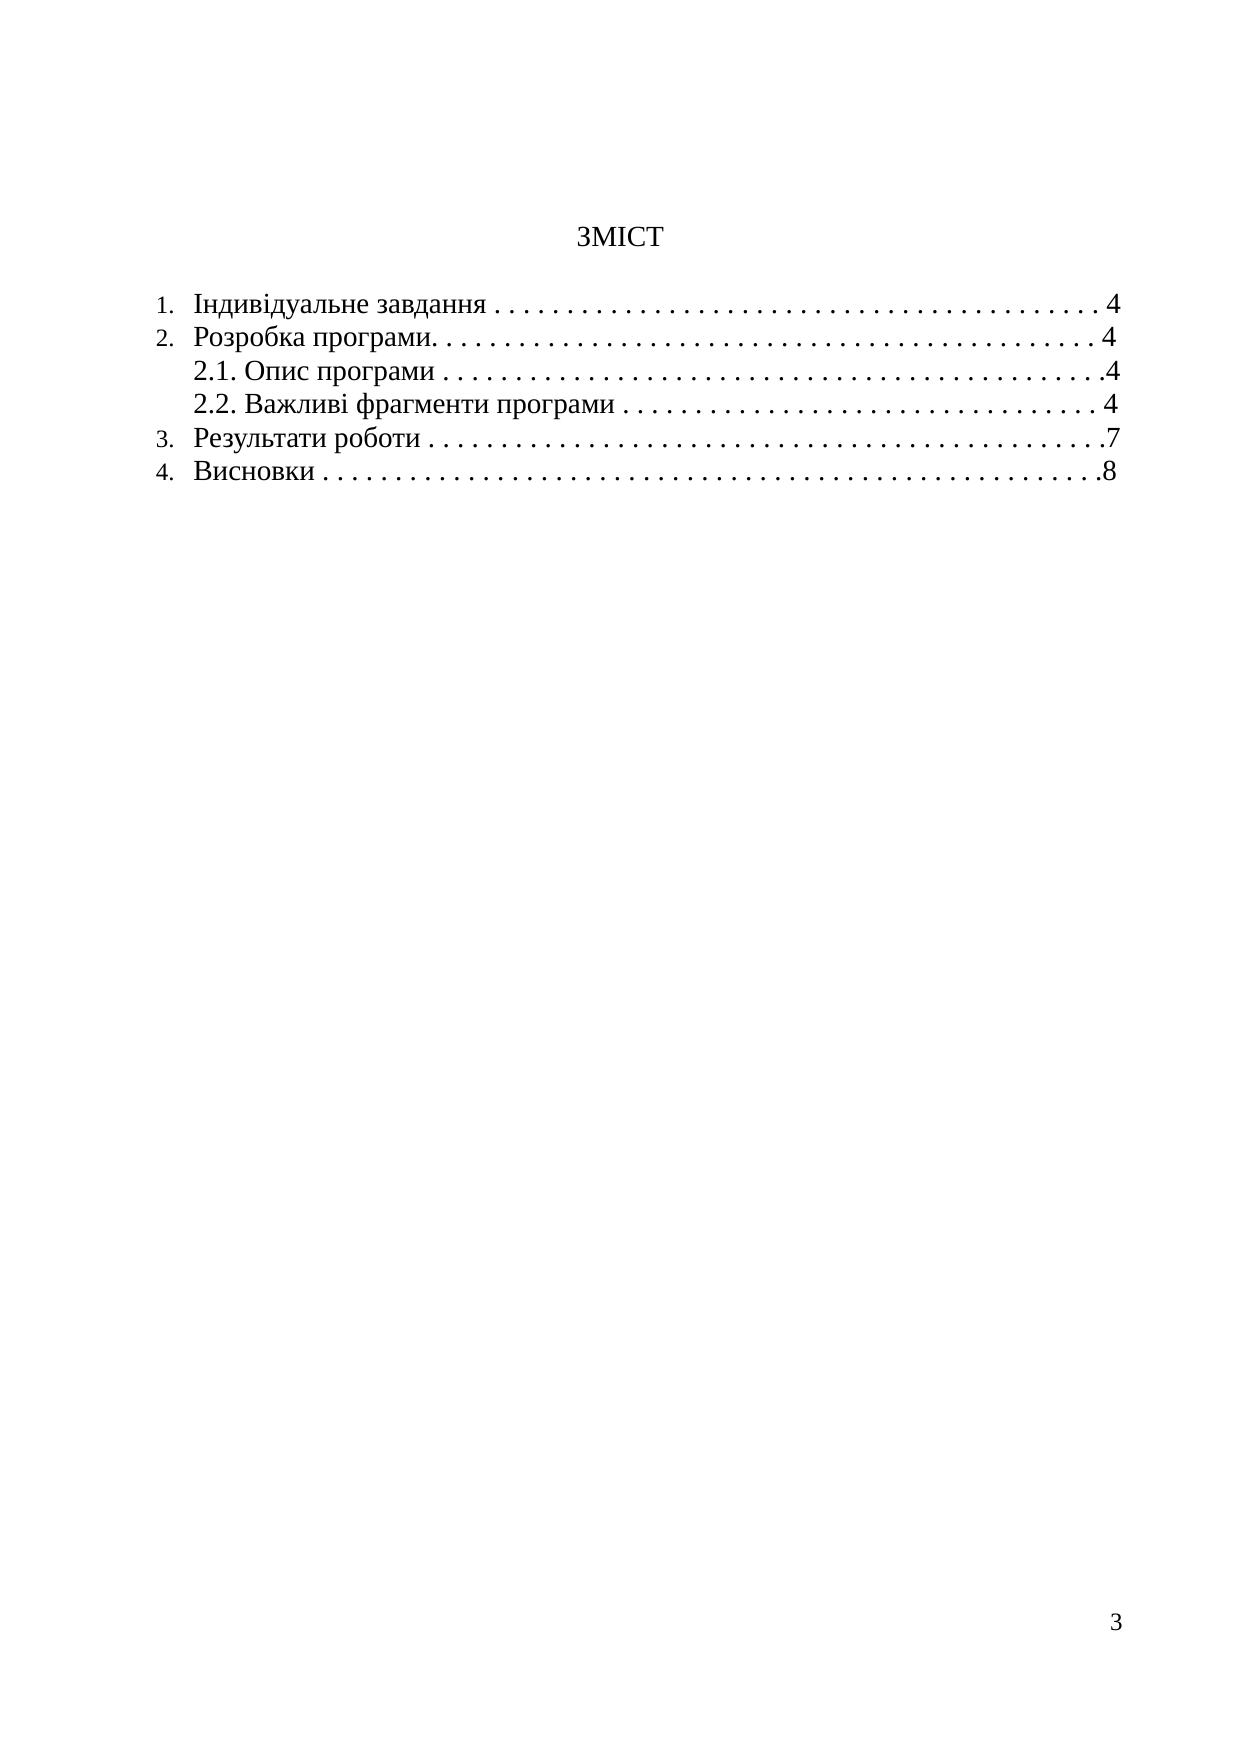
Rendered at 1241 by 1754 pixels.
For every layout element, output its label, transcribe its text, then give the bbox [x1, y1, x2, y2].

text ЗМІСТ [118, 219, 1122, 252]
list Результати роботи . . . . . . . . . . . . . . . . . . . . . . . . . . . . . . . . . . . . . . . . . . . . . . .7 [156, 420, 1122, 453]
list 2.1. Опис програми . . . . . . . . . . . . . . . . . . . . . . . . . . . . . . . . . . . . . . . . . . . . . .4 [156, 353, 1122, 386]
list Розробка програми. . . . . . . . . . . . . . . . . . . . . . . . . . . . . . . . . . . . . . . . . . . . . . 4 [156, 319, 1122, 353]
list Індивідуальне завдання . . . . . . . . . . . . . . . . . . . . . . . . . . . . . . . . . . . . . . . . . . 4 [156, 286, 1122, 319]
list Висновки . . . . . . . . . . . . . . . . . . . . . . . . . . . . . . . . . . . . . . . . . . . . . . . . . . . . . .8 [156, 453, 1122, 487]
list 2.2. Важливі фрагменти програми . . . . . . . . . . . . . . . . . . . . . . . . . . . . . . . . . 4 [156, 386, 1122, 420]
